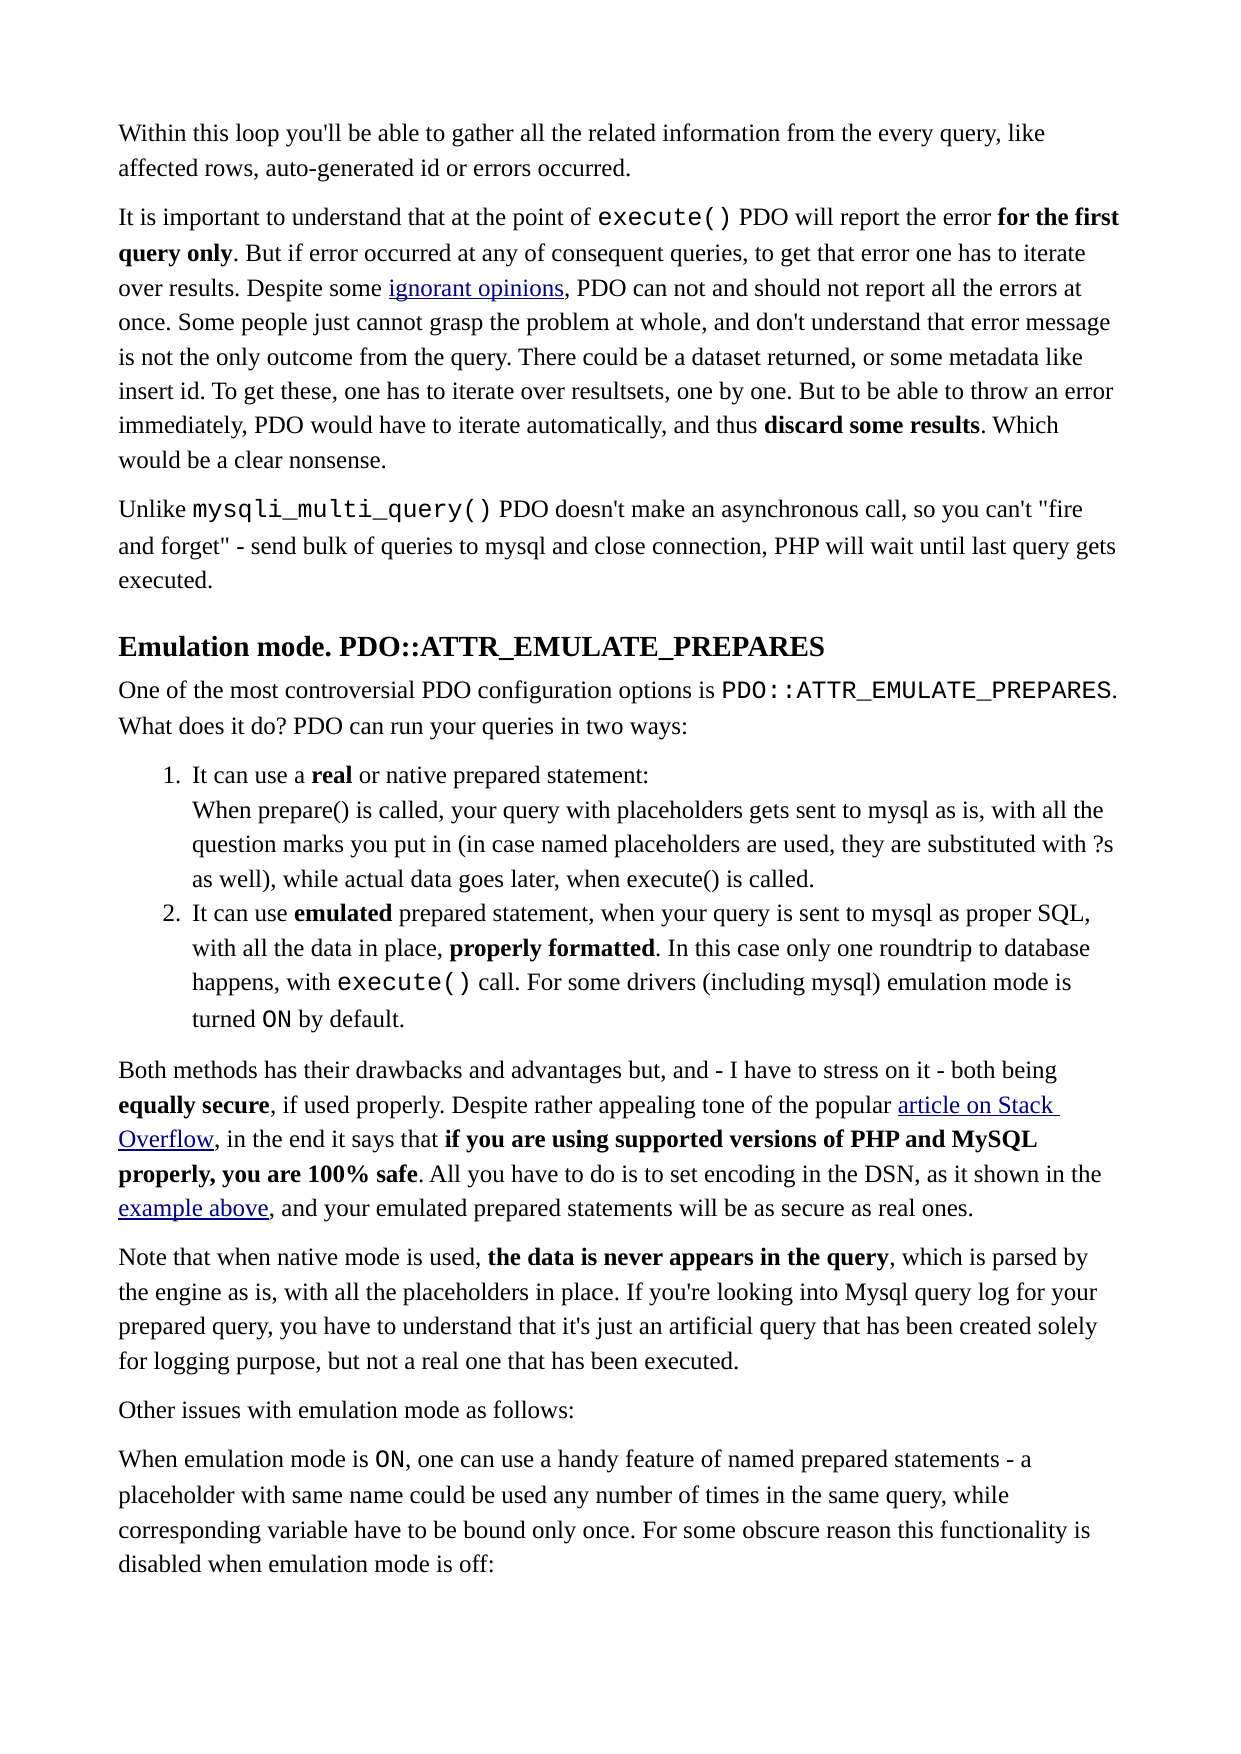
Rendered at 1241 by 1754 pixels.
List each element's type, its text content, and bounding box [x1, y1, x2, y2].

text Other issues with emulation mode as follows: [118, 1395, 1122, 1424]
text One of the most controversial PDO configuration options is PDO::ATTR_EMULATE_PREPARES. What does it do? PDO can run your queries in two ways: [118, 675, 1122, 740]
list It can use emulated prepared statement, when your query is sent to mysql as proper SQL, with all the data in place, properly formatted. In this case only one roundtrip to database happens, with execute() call. For some drivers (including mysql) emulation mode is turned ON by default. [162, 898, 1122, 1035]
subtitle Emulation mode. PDO::ATTR_EMULATE_PREPARES [118, 629, 1122, 662]
text Note that when native mode is used, the data is never appears in the query, which is parsed by the engine as is, with all the placeholders in place. If you're looking into Mysql query log for your prepared query, you have to understand that it's just an artificial query that has been created solely for logging purpose, but not a real one that has been executed. [118, 1242, 1122, 1375]
list It can use a real or native prepared statement: When prepare() is called, your query with placeholders gets sent to mysql as is, with all the question marks you put in (in case named placeholders are used, they are substituted with ?s as well), while actual data goes later, when execute() is called. [162, 761, 1122, 893]
text It is important to understand that at the point of execute() PDO will report the error for the first query only. But if error occurred at any of consequent queries, to get that error one has to iterate over results. Despite some ignorant opinions, PDO can not and should not report all the errors at once. Some people just cannot grasp the problem at whole, and don't understand that error message is not the only outcome from the query. There could be a dataset returned, or some metadata like insert id. To get these, one has to iterate over resultsets, one by one. But to be able to throw an error immediately, PDO would have to iterate automatically, and thus discard some results. Which would be a clear nonsense. [118, 202, 1122, 474]
text Both methods has their drawbacks and advantages but, and - I have to stress on it - both being equally secure, if used properly. Despite rather appealing tone of the popular article on Stack Overflow, in the end it says that if you are using supported versions of PHP and MySQL properly, you are 100% safe. All you have to do is to set encoding in the DSN, as it shown in the example above, and your emulated prepared statements will be as secure as real ones. [118, 1056, 1122, 1222]
text Within this loop you'll be able to gather all the related information from the every query, like affected rows, auto-generated id or errors occurred. [118, 118, 1122, 181]
text Unlike mysqli_multi_query() PDO doesn't make an asynchronous call, so you can't "fire and forget" - send bulk of queries to mysql and close connection, PHP will wait until last query gets executed. [118, 494, 1122, 594]
text When emulation mode is ON, one can use a handy feature of named prepared statements - a placeholder with same name could be used any number of times in the same query, while corresponding variable have to be bound only once. For some obscure reason this functionality is disabled when emulation mode is off: [118, 1444, 1122, 1578]
